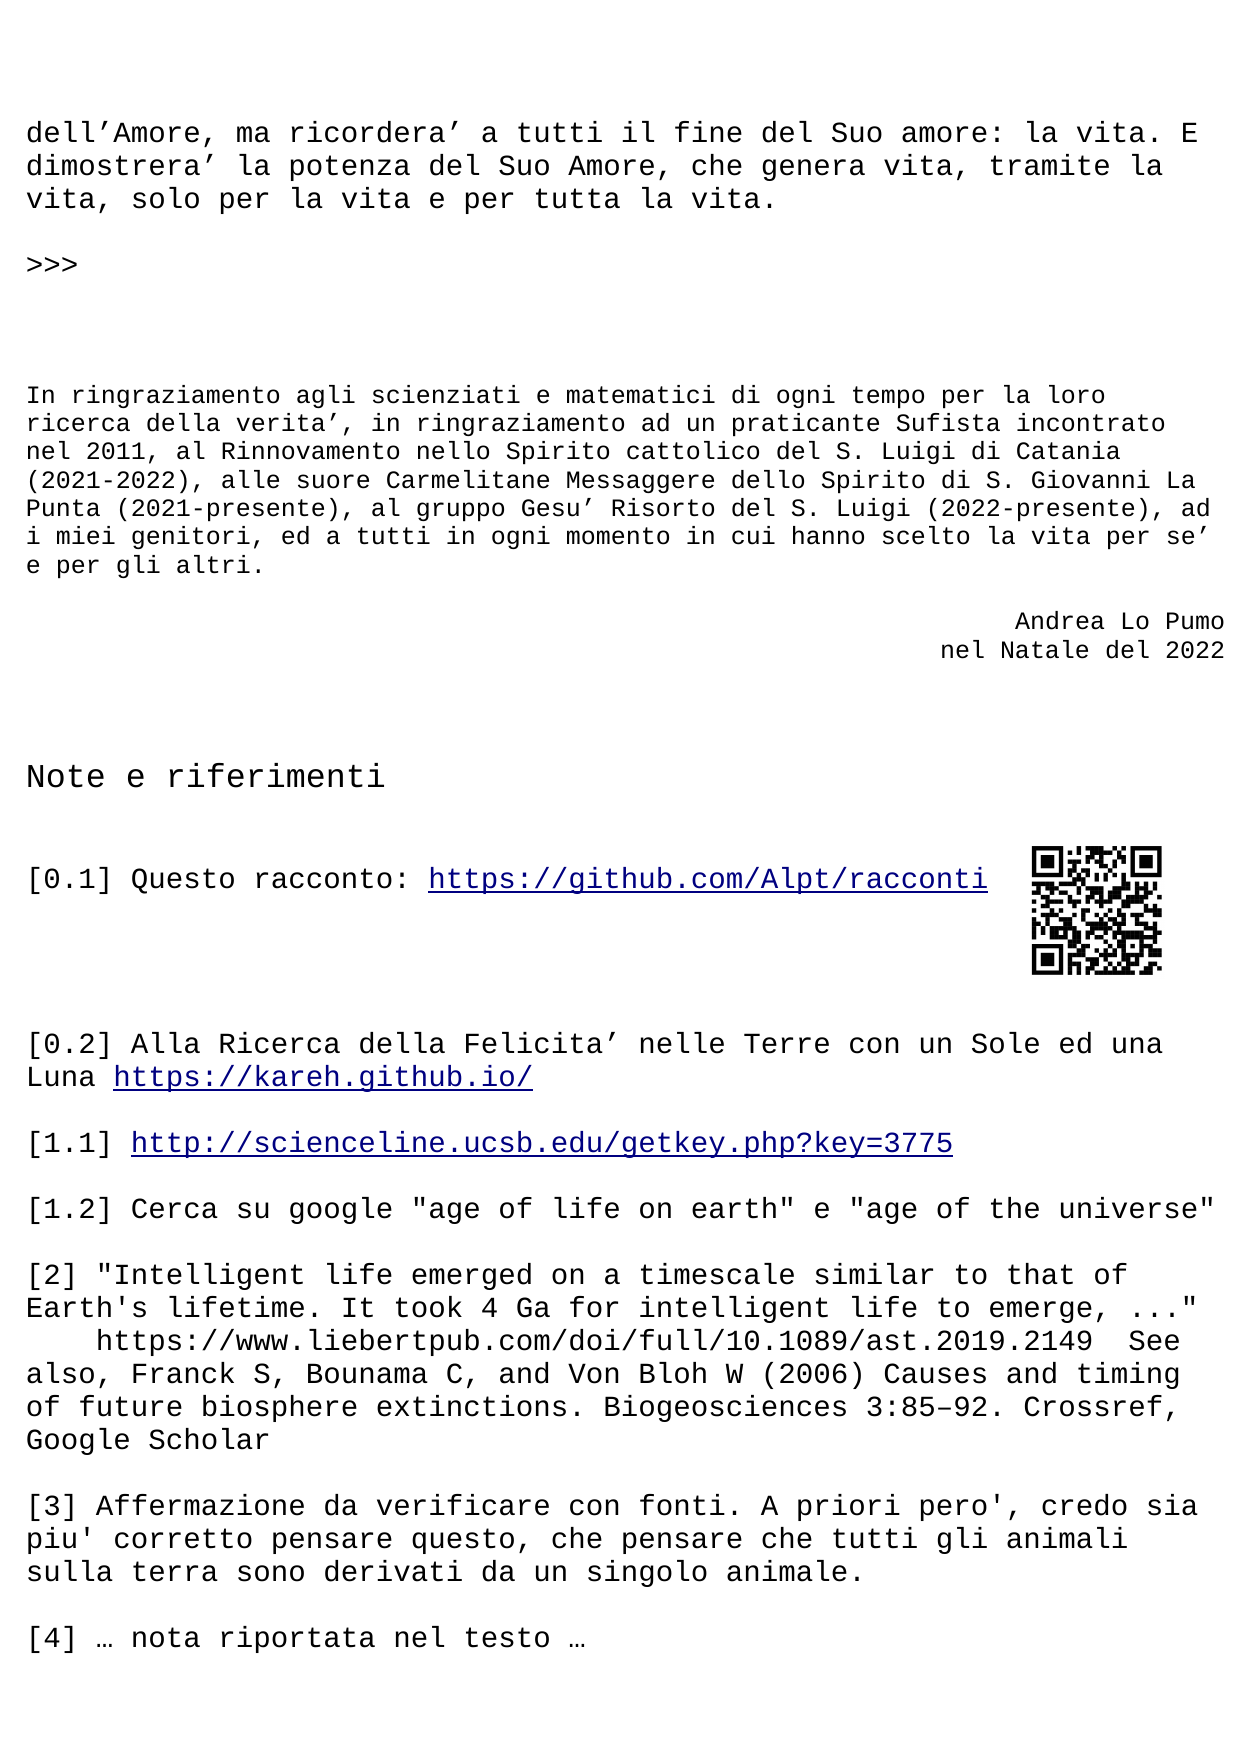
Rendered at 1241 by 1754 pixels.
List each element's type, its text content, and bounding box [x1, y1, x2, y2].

text Note e riferimenti [26, 760, 1225, 798]
text [0.2] Alla Ricerca della Felicita’ nelle Terre con un Sole ed una Luna https://kareh.github.io/ [26, 1029, 1225, 1095]
text dell’Amore, ma ricordera’ a tutti il fine del Suo amore: la vita. E dimostrera’ la potenza del Suo Amore, che genera vita, tramite la vita, solo per la vita e per tutta la vita. [26, 118, 1225, 217]
text [2] "Intelligent life emerged on a timescale similar to that of Earth's lifetime. It took 4 Ga for intelligent life to emerge, ..." [26, 1260, 1225, 1326]
text Andrea Lo Pumo [26, 609, 1225, 637]
text nel Natale del 2022 [26, 637, 1225, 666]
text In ringraziamento agli scienziati e matematici di ogni tempo per la loro ricerca della verita’, in ringraziamento ad un praticante Sufista incontrato nel 2011, al Rinnovamento nello Spirito cattolico del S. Luigi di Catania (2021-2022), alle suore Carmelitane Messaggere dello Spirito di S. Giovanni La Punta (2021-presente), al gruppo Gesu’ Risorto del S. Luigi (2022-presente), ad i miei genitori, ed a tutti in ogni momento in cui hanno scelto la vita per se’ e per gli altri. [26, 382, 1225, 581]
text https://www.liebertpub.com/doi/full/10.1089/ast.2019.2149 See also, Franck S, Bounama C, and Von Bloh W (2006) Causes and timing of future biosphere extinctions. Biogeosciences 3:85–92. Crossref, Google Scholar [26, 1326, 1225, 1458]
text [1.2] Cerca su google "age of life on earth" e "age of the universe" [26, 1194, 1225, 1227]
text [4] … nota riportata nel testo … [26, 1623, 1225, 1656]
text >>> [26, 250, 1225, 283]
text [1166, 864, 1225, 897]
picture [1029, 843, 1166, 979]
text [3] Affermazione da verificare con fonti. A priori pero', credo sia piu' corretto pensare questo, che pensare che tutti gli animali sulla terra sono derivati da un singolo animale. [26, 1491, 1225, 1590]
text [1.1] http://scienceline.ucsb.edu/getkey.php?key=3775 [26, 1128, 1225, 1161]
text [0.1] Questo racconto: https://github.com/Alpt/racconti [26, 864, 1029, 897]
